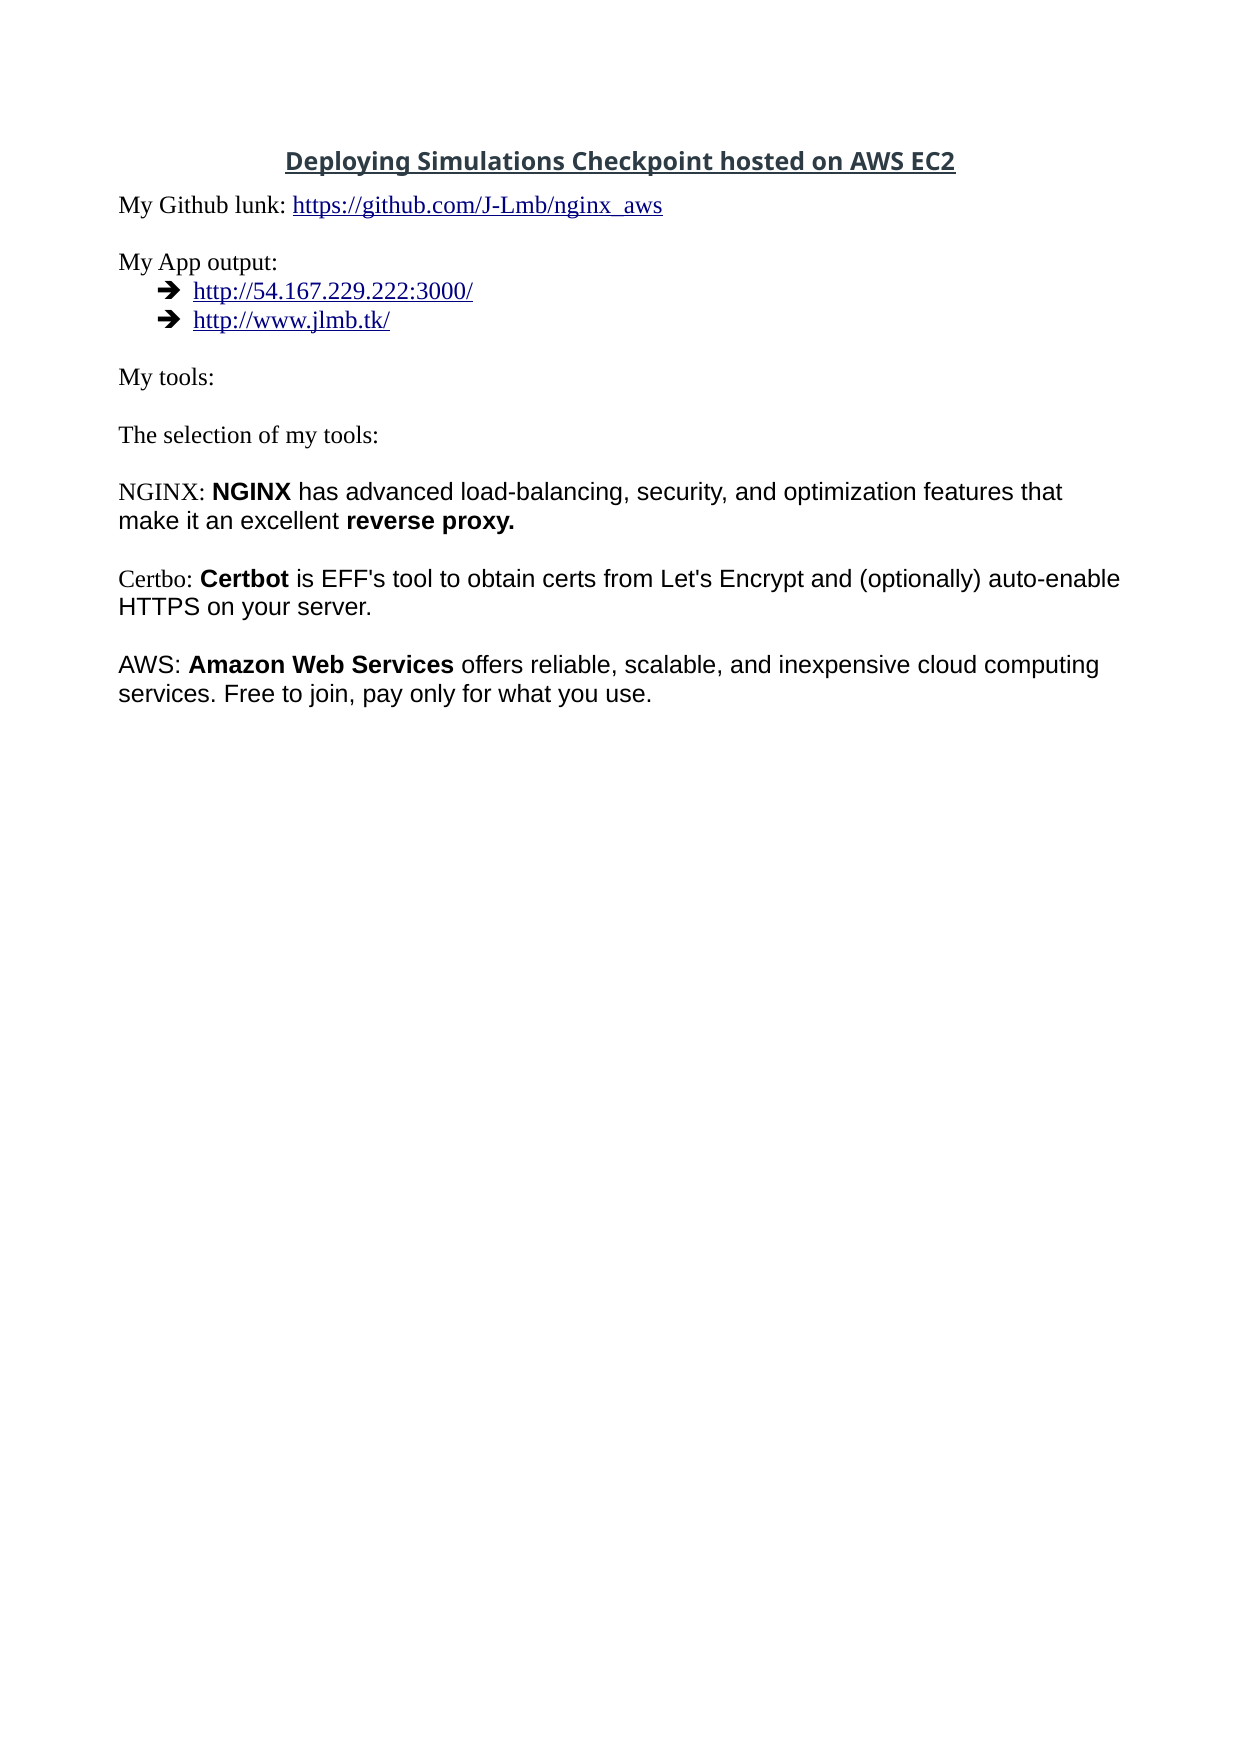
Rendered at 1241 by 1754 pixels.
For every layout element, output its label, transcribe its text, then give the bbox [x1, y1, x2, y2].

list http://54.167.229.222:3000/ [156, 276, 1122, 305]
text Certbo: Certbot is EFF's tool to obtain certs from Let's Encrypt and (optionally) auto-enable HTTPS on your server. [118, 563, 1122, 621]
text My App output: [118, 247, 1122, 276]
subtitle Deploying Simulations Checkpoint hosted on AWS EC2 [118, 143, 1122, 177]
text My Github lunk: https://github.com/J-Lmb/nginx_aws [118, 190, 1122, 218]
text The selection of my tools: [118, 420, 1122, 448]
text NGINX: NGINX has advanced load-balancing, security, and optimization features that make it an excellent reverse proxy. [118, 477, 1122, 535]
list http://www.jlmb.tk/ [156, 305, 1122, 333]
text My tools: [118, 362, 1122, 391]
text AWS: Amazon Web Services offers reliable, scalable, and inexpensive cloud computing services. Free to join, pay only for what you use. [118, 650, 1122, 707]
